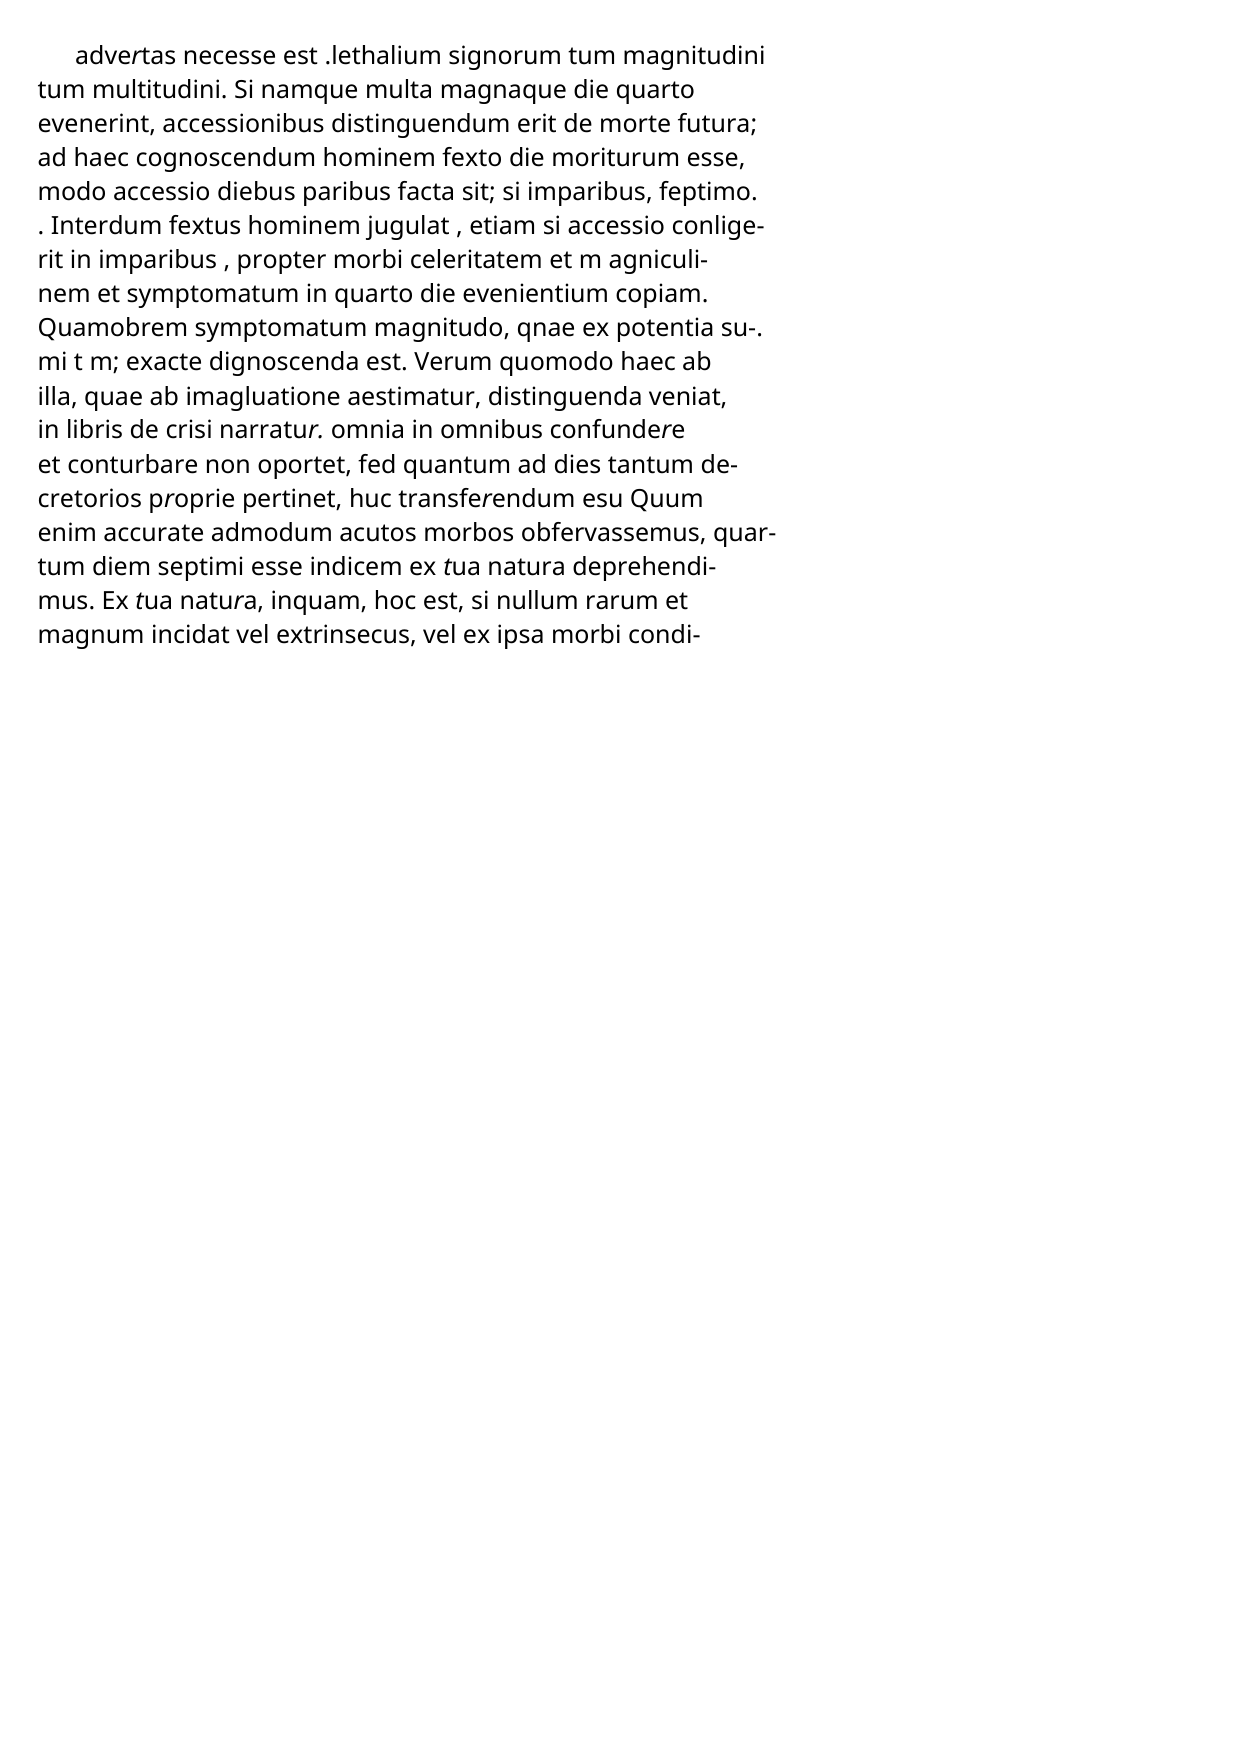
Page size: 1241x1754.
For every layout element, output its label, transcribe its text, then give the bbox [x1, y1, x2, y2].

text . Interdum fextus hominem jugulat , etiam si accessio conlige- rit in imparibus , propter morbi celeritatem et m agniculi- nem et symptomatum in quarto die evenientium copiam. Quamobrem symptomatum magnitudo, qnae ex potentia su-. mi t m; exacte dignoscenda est. Verum quomodo haec ab illa, quae ab imagluatione aestimatur, distinguenda veniat, in libris de crisi narratur. omnia in omnibus confundere et conturbare non oportet, fed quantum ad dies tantum de- cretorios proprie pertinet, huc transferendum esu Quum enim accurate admodum acutos morbos obfervassemus, quar- tum diem septimi esse indicem ex tua natura deprehendi- mus. Ex tua natura, inquam, hoc est, si nullum rarum et magnum incidat vel extrinsecus, vel ex ipsa morbi condi- [37, 208, 1203, 651]
text advertas necesse est .lethalium signorum tum magnitudini tum multitudini. Si namque multa magnaque die quarto evenerint, accessionibus distinguendum erit de morte futura; ad haec cognoscendum hominem fexto die moriturum esse, modo accessio diebus paribus facta sit; si imparibus, feptimo. [37, 37, 1203, 208]
